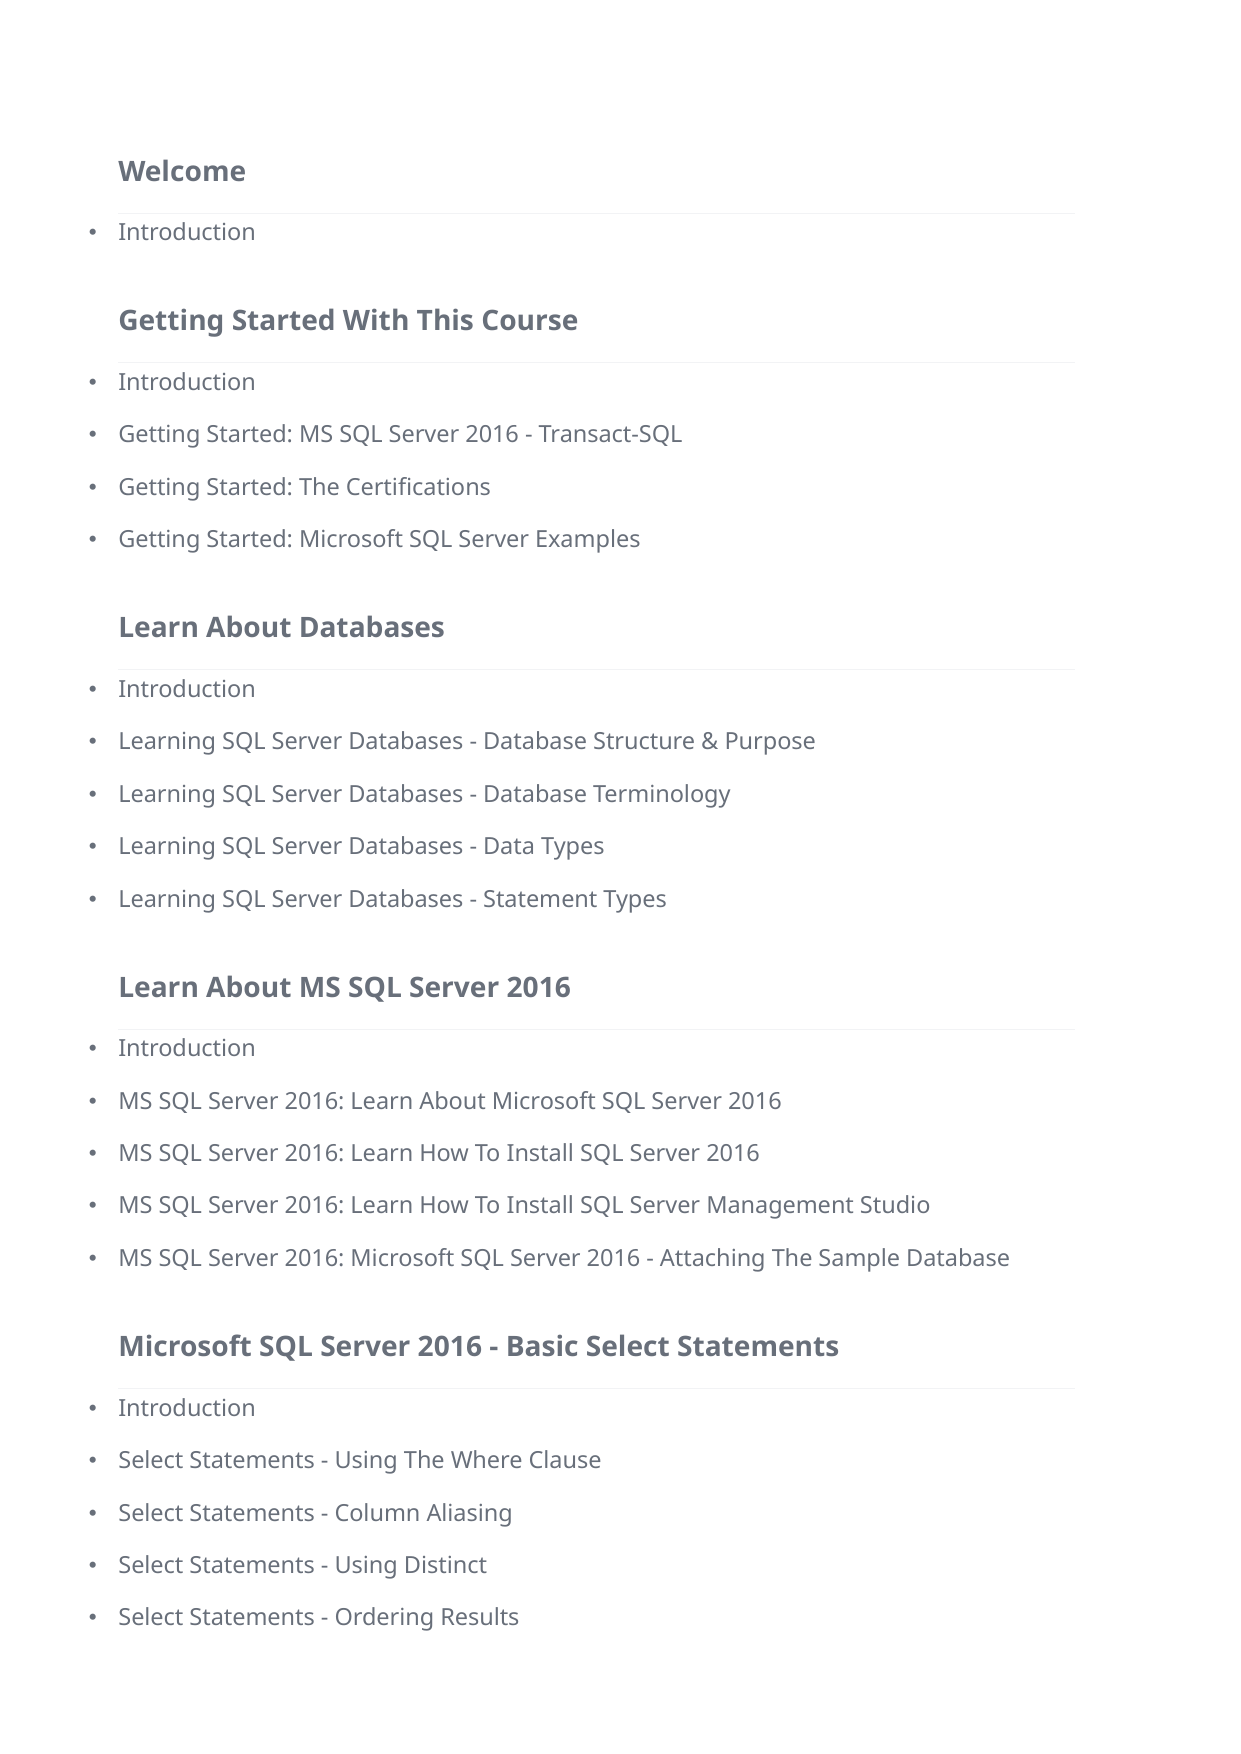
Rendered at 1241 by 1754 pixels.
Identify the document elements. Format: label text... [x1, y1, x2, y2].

subtitle Learn About MS SQL Server 2016 [118, 967, 1122, 1005]
subtitle Learn About Databases [118, 608, 1122, 646]
list Learning SQL Server Databases - Database Structure & Purpose [118, 722, 1075, 757]
list MS SQL Server 2016: Learn How To Install SQL Server Management Studio [118, 1186, 1075, 1221]
list Introduction [118, 1389, 1075, 1423]
list Select Statements - Using The Where Clause [118, 1440, 1075, 1475]
list Select Statements - Ordering Results [118, 1598, 1075, 1633]
list Select Statements - Column Aliasing [118, 1493, 1075, 1528]
list MS SQL Server 2016: Learn How To Install SQL Server 2016 [118, 1133, 1075, 1168]
list Getting Started: The Certifications [118, 467, 1075, 502]
list Getting Started: MS SQL Server 2016 - Transact-SQL [118, 415, 1075, 450]
list Learning SQL Server Databases - Data Types [118, 826, 1075, 861]
list Learning SQL Server Databases - Statement Types [118, 879, 1075, 914]
subtitle Getting Started With This Course [118, 301, 1122, 339]
list Introduction [118, 1030, 1075, 1064]
list MS SQL Server 2016: Learn About Microsoft SQL Server 2016 [118, 1081, 1075, 1116]
list Learning SQL Server Databases - Database Terminology [118, 774, 1075, 809]
list Introduction [118, 670, 1075, 704]
list Select Statements - Using Distinct [118, 1545, 1075, 1580]
subtitle Microsoft SQL Server 2016 - Basic Select Statements [118, 1326, 1122, 1365]
subtitle Welcome [118, 151, 1122, 189]
list MS SQL Server 2016: Microsoft SQL Server 2016 - Attaching The Sample Database [118, 1238, 1075, 1273]
list Introduction [118, 363, 1075, 397]
list Introduction [118, 214, 1075, 247]
list Getting Started: Microsoft SQL Server Examples [118, 519, 1075, 554]
